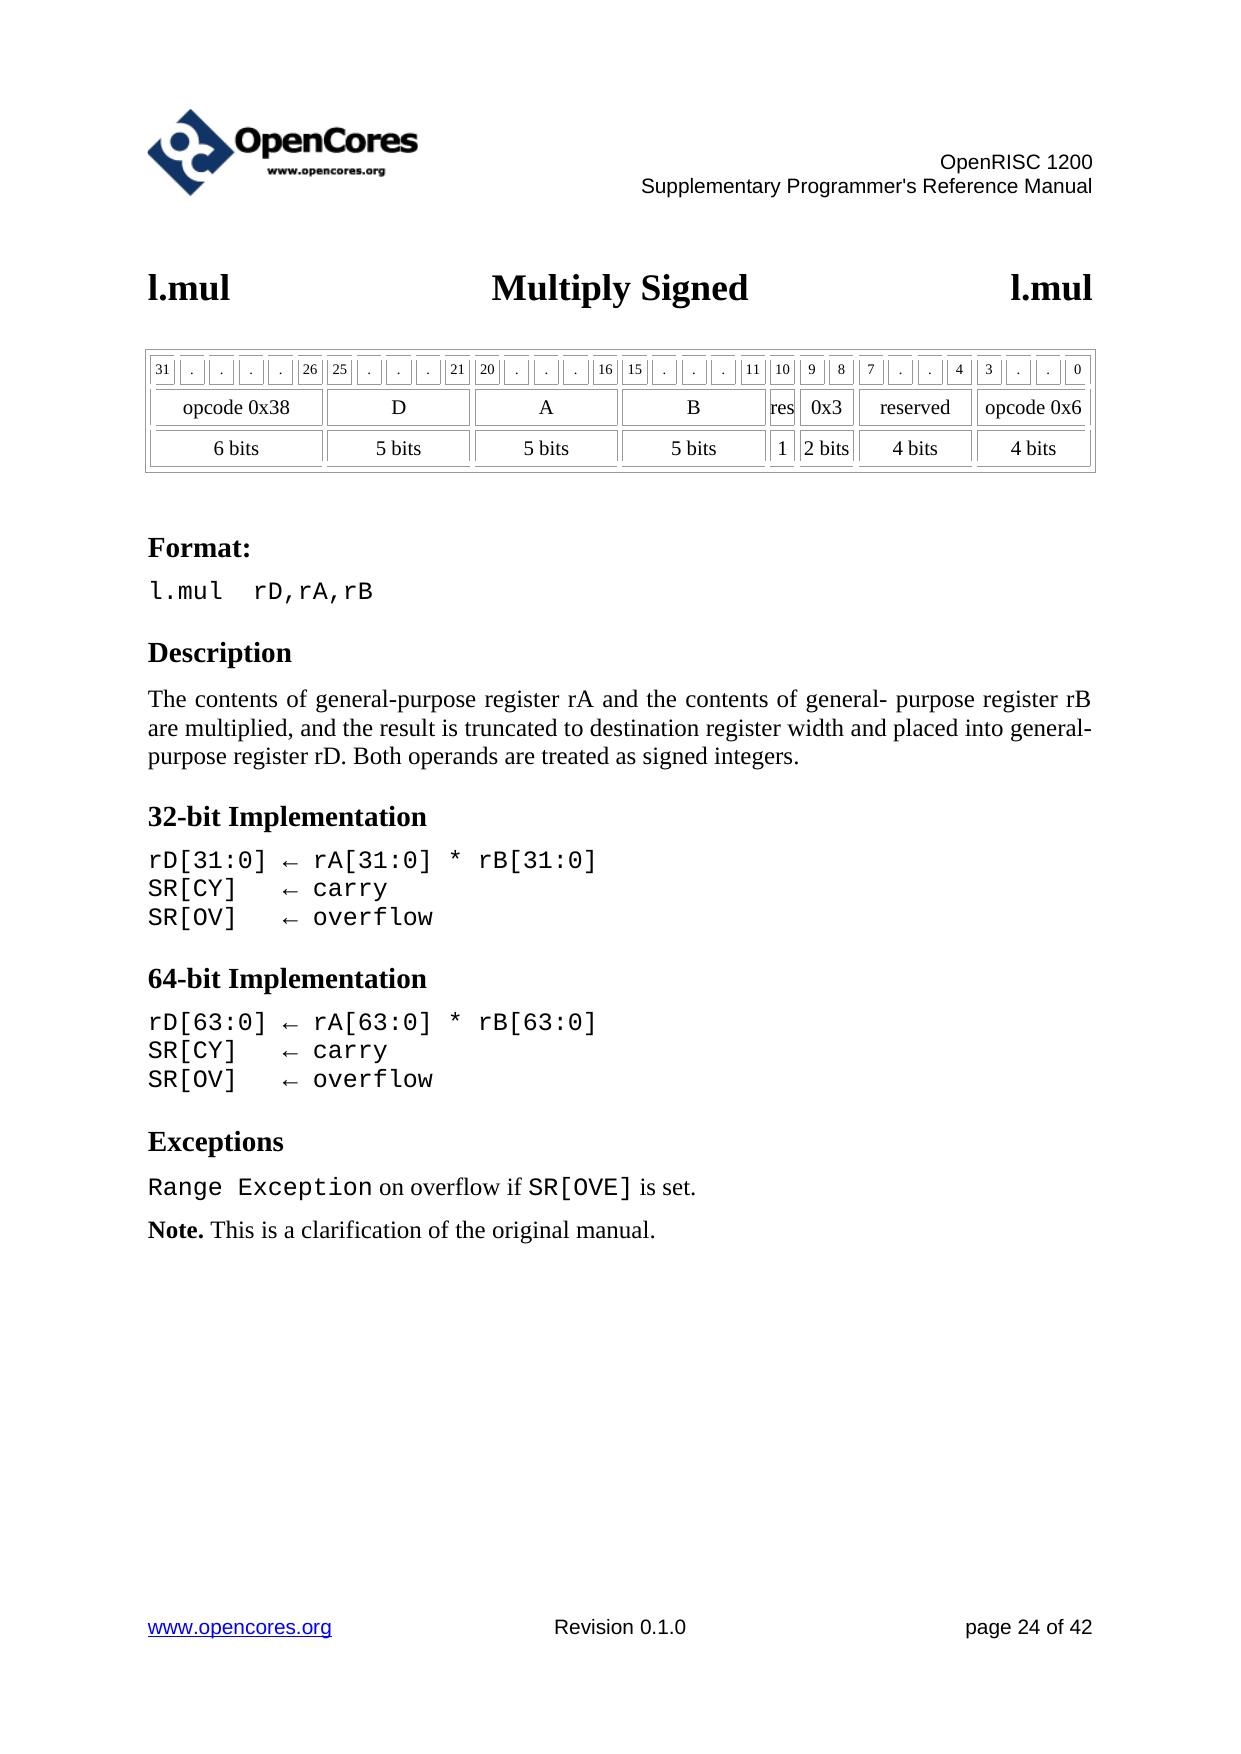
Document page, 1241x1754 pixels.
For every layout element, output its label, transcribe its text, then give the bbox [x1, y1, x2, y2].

table_header 3 [974, 350, 1003, 383]
table_header 9 [797, 350, 826, 383]
title Exceptions [148, 1124, 1093, 1157]
text rD[63:0] ← rA[63:0] * rB[63:0] [148, 1010, 1093, 1038]
table_cell res [768, 384, 797, 425]
table_cell 4 bits [974, 425, 1093, 466]
table_header 4 [945, 350, 974, 383]
title Description [148, 636, 1093, 669]
table_header . [413, 350, 443, 383]
table_header 31 [148, 350, 177, 383]
table_header . [354, 350, 384, 383]
text SR[CY] ← carry [148, 876, 1093, 904]
table_header . [384, 350, 413, 383]
table_header . [207, 350, 236, 383]
table_header . [561, 350, 590, 383]
table_header 11 [738, 350, 767, 383]
table_cell A [472, 384, 620, 425]
table_header . [1033, 350, 1063, 383]
picture [147, 109, 418, 196]
table_cell 1 [768, 425, 797, 466]
table_cell B [620, 384, 767, 425]
table_header l.mul [148, 227, 325, 308]
table_header 0 [1063, 350, 1093, 383]
table_cell 5 bits [472, 425, 620, 466]
table_header 20 [472, 350, 502, 383]
text SR[OV] ← overflow [148, 1066, 1093, 1095]
text Range Exception on overflow if SR[OVE] is set. [148, 1172, 1093, 1203]
text rD[31:0] ← rA[31:0] * rB[31:0] [148, 847, 1093, 876]
table_header . [649, 350, 679, 383]
title Format: [148, 530, 1093, 563]
table_header 26 [295, 350, 325, 383]
table_header . [708, 350, 738, 383]
text l.mul rD,rA,rB [148, 578, 1093, 607]
table_header l.mul [915, 227, 1093, 308]
table_header 16 [590, 350, 620, 383]
table_header . [236, 350, 266, 383]
table_cell 6 bits [148, 425, 325, 466]
table_header 21 [443, 350, 472, 383]
table_header . [266, 350, 295, 383]
table_header . [531, 350, 561, 383]
table_header 25 [325, 350, 354, 383]
title 32-bit Implementation [148, 799, 1093, 833]
title 64-bit Implementation [148, 961, 1093, 995]
table_cell D [325, 384, 472, 425]
table_header . [886, 350, 915, 383]
table_cell 0x3 [797, 384, 856, 425]
table_header . [177, 350, 207, 383]
table_header . [679, 350, 708, 383]
table_cell 4 bits [856, 425, 974, 466]
table_header 8 [826, 350, 856, 383]
table_header . [915, 350, 944, 383]
text SR[OV] ← overflow [148, 904, 1093, 932]
table_header 15 [620, 350, 649, 383]
table_cell opcode 0x38 [148, 384, 325, 425]
table_cell 5 bits [325, 425, 472, 466]
table_header . [502, 350, 531, 383]
table_cell reserved [856, 384, 974, 425]
table_header . [1004, 350, 1033, 383]
table_header Multiply Signed [325, 227, 915, 308]
text SR[CY] ← carry [148, 1038, 1093, 1066]
table_cell opcode 0x6 [974, 384, 1093, 425]
text The contents of general-purpose register rA and the contents of general- purpose register rB are multiplied, and the result is truncated to destination register width and placed into general-purpose register rD. Both operands are treated as signed integers. [148, 684, 1093, 770]
table_header 10 [768, 350, 797, 383]
table_cell 2 bits [797, 425, 856, 466]
text Note. This is a clarification of the original manual. [148, 1215, 1093, 1244]
table_cell 5 bits [620, 425, 767, 466]
table_header 7 [856, 350, 886, 383]
